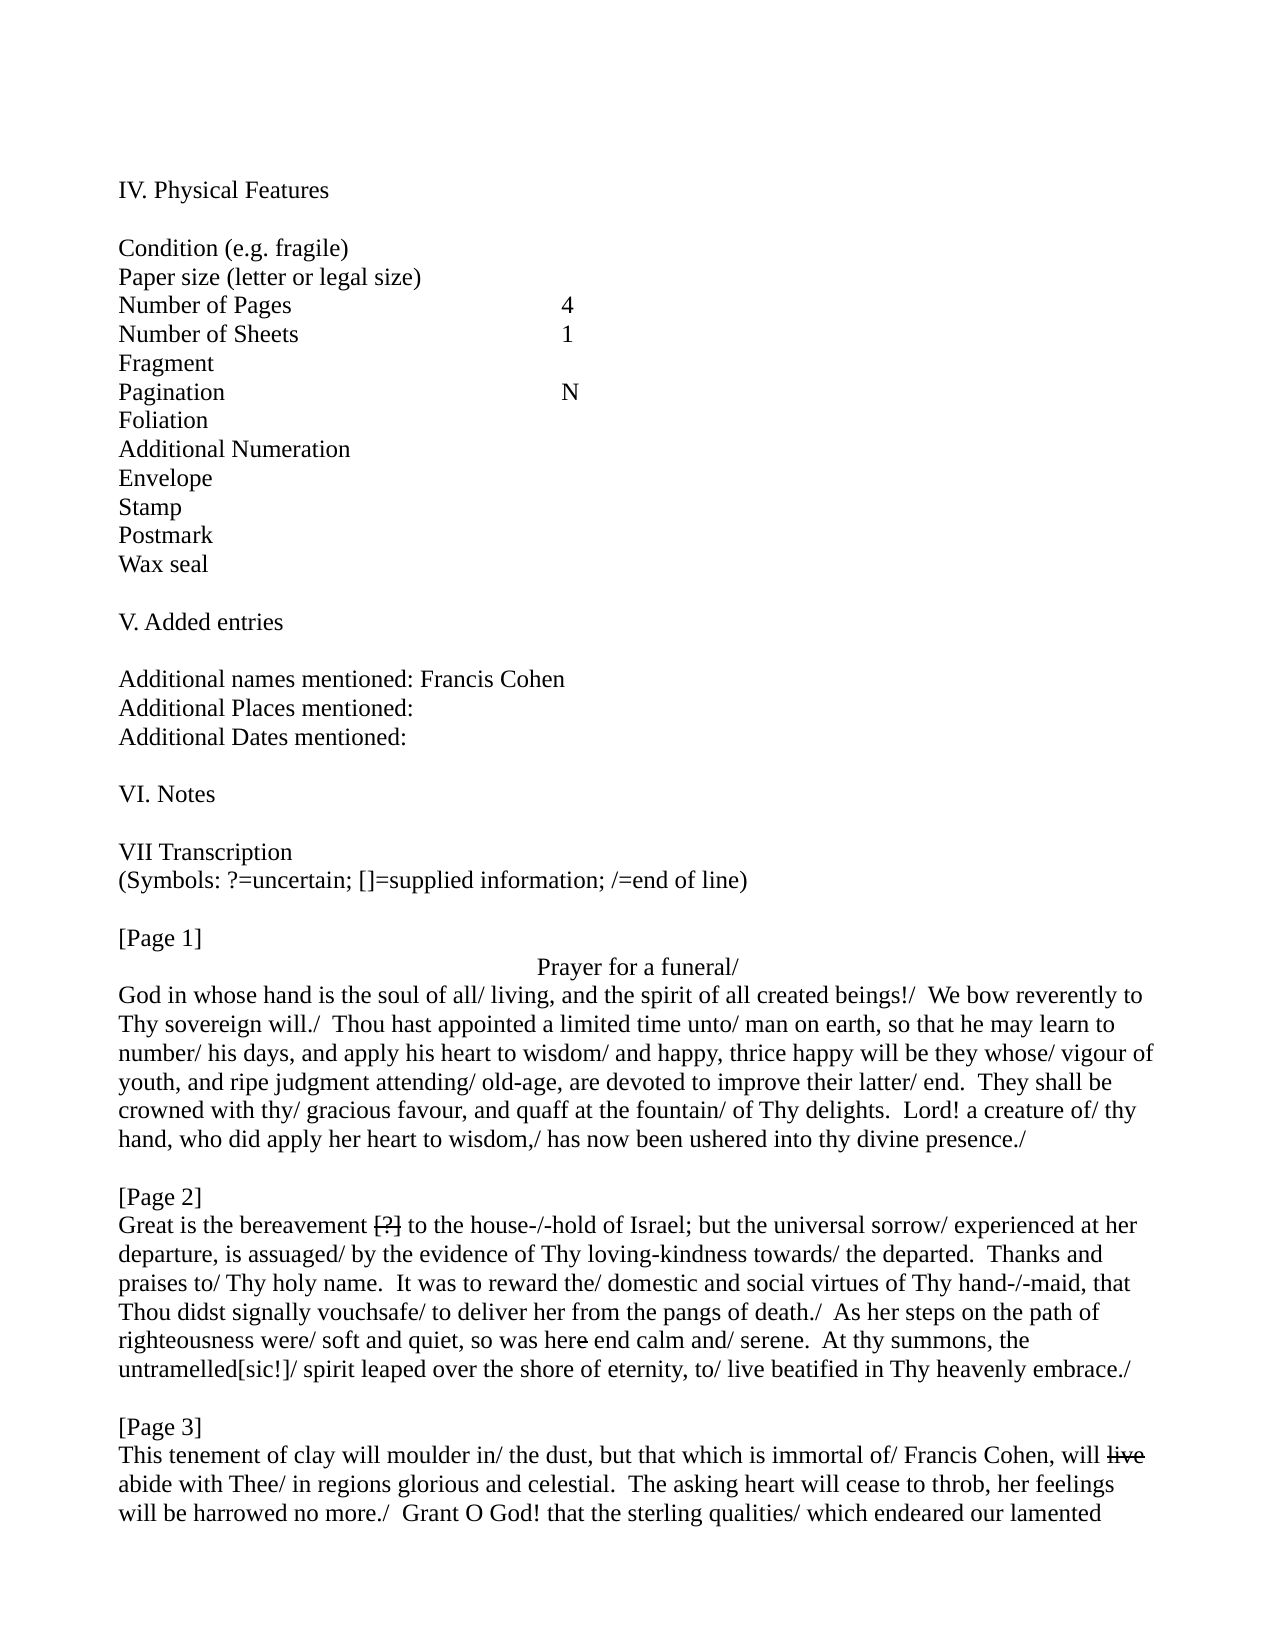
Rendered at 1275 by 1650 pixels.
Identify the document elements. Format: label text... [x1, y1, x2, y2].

text Wax seal [118, 549, 1157, 578]
text [Page 3] [118, 1412, 1157, 1441]
text Foliation [118, 406, 1157, 434]
text Additional Numeration [118, 434, 1157, 463]
text (Symbols: ?=uncertain; []=supplied information; /=end of line) [118, 866, 1157, 894]
text VII Transcription [118, 837, 1157, 866]
text Additional names mentioned: Francis Cohen [118, 664, 1157, 693]
text Paper size (letter or legal size) [118, 262, 1157, 291]
text [Page 2] [118, 1182, 1157, 1211]
text Condition (e.g. fragile) [118, 233, 1157, 262]
text Pagination N [118, 377, 1157, 406]
text Postma rk [118, 521, 1157, 549]
text Number of Sheets 1 [118, 319, 1157, 348]
text Stamp [118, 492, 1157, 521]
text Additional Places mentioned: [118, 693, 1157, 722]
text IV. Physical Features [118, 176, 1157, 204]
text Additional Dates mentioned: [118, 722, 1157, 751]
text Great is the bereavement [?] to the house-/-hold of Israel; but the universal sorrow/ experienced at her departure, is assuaged/ by the evidence of Thy loving-kindness towards/ the departed. Thanks and praises to/ Thy holy name. It was to reward the/ domestic and social virtues of Thy hand-/-maid, that Thou didst signally vouchsafe/ to deliver her from the pangs of death./ As her steps on the path of righteousness were/ soft and quiet, so was here end calm and/ serene. At thy summons, the untramelled[sic!]/ spirit leaped over the shore of eternity, to/ live beatified in Thy heavenly embrace./ [118, 1211, 1157, 1383]
text Envelope [118, 463, 1157, 492]
text V. Added entries [118, 607, 1157, 636]
text VI. Notes [118, 779, 1157, 808]
text God in whose hand is the soul of all/ living, and the spirit of all created beings!/ We bow reverently to Thy sovereign will./ Thou hast appointed a limited time unto/ man on earth, so that he may learn to number/ his days, and apply his heart to wisdom/ and happy, thrice happy will be they whose/ vigour of youth, and ripe judgment attending/ old-age, are devoted to improve their latter/ end. They shall be crowned with thy/ gracious favour, and quaff at the fountain/ of Thy delights. Lord! a creature of/ thy hand, who did apply her heart to wisdom,/ has now been ushered into thy divine presence./ [118, 981, 1157, 1153]
text This tenement of clay will moulder in/ the dust, but that which is immortal of/ Francis Cohen, will live abide with Thee/ in regions glorious and celestial. The asking heart will cease to throb, her feelings will be harrowed no more./ Grant O God! that the sterling qualities/ which endeared our lamented [118, 1441, 1157, 1527]
text [Page 1] [118, 923, 1157, 952]
text Number of Pages 4 [118, 291, 1157, 319]
text Fragment [118, 348, 1157, 377]
text Prayer for a funeral/ [118, 952, 1157, 981]
